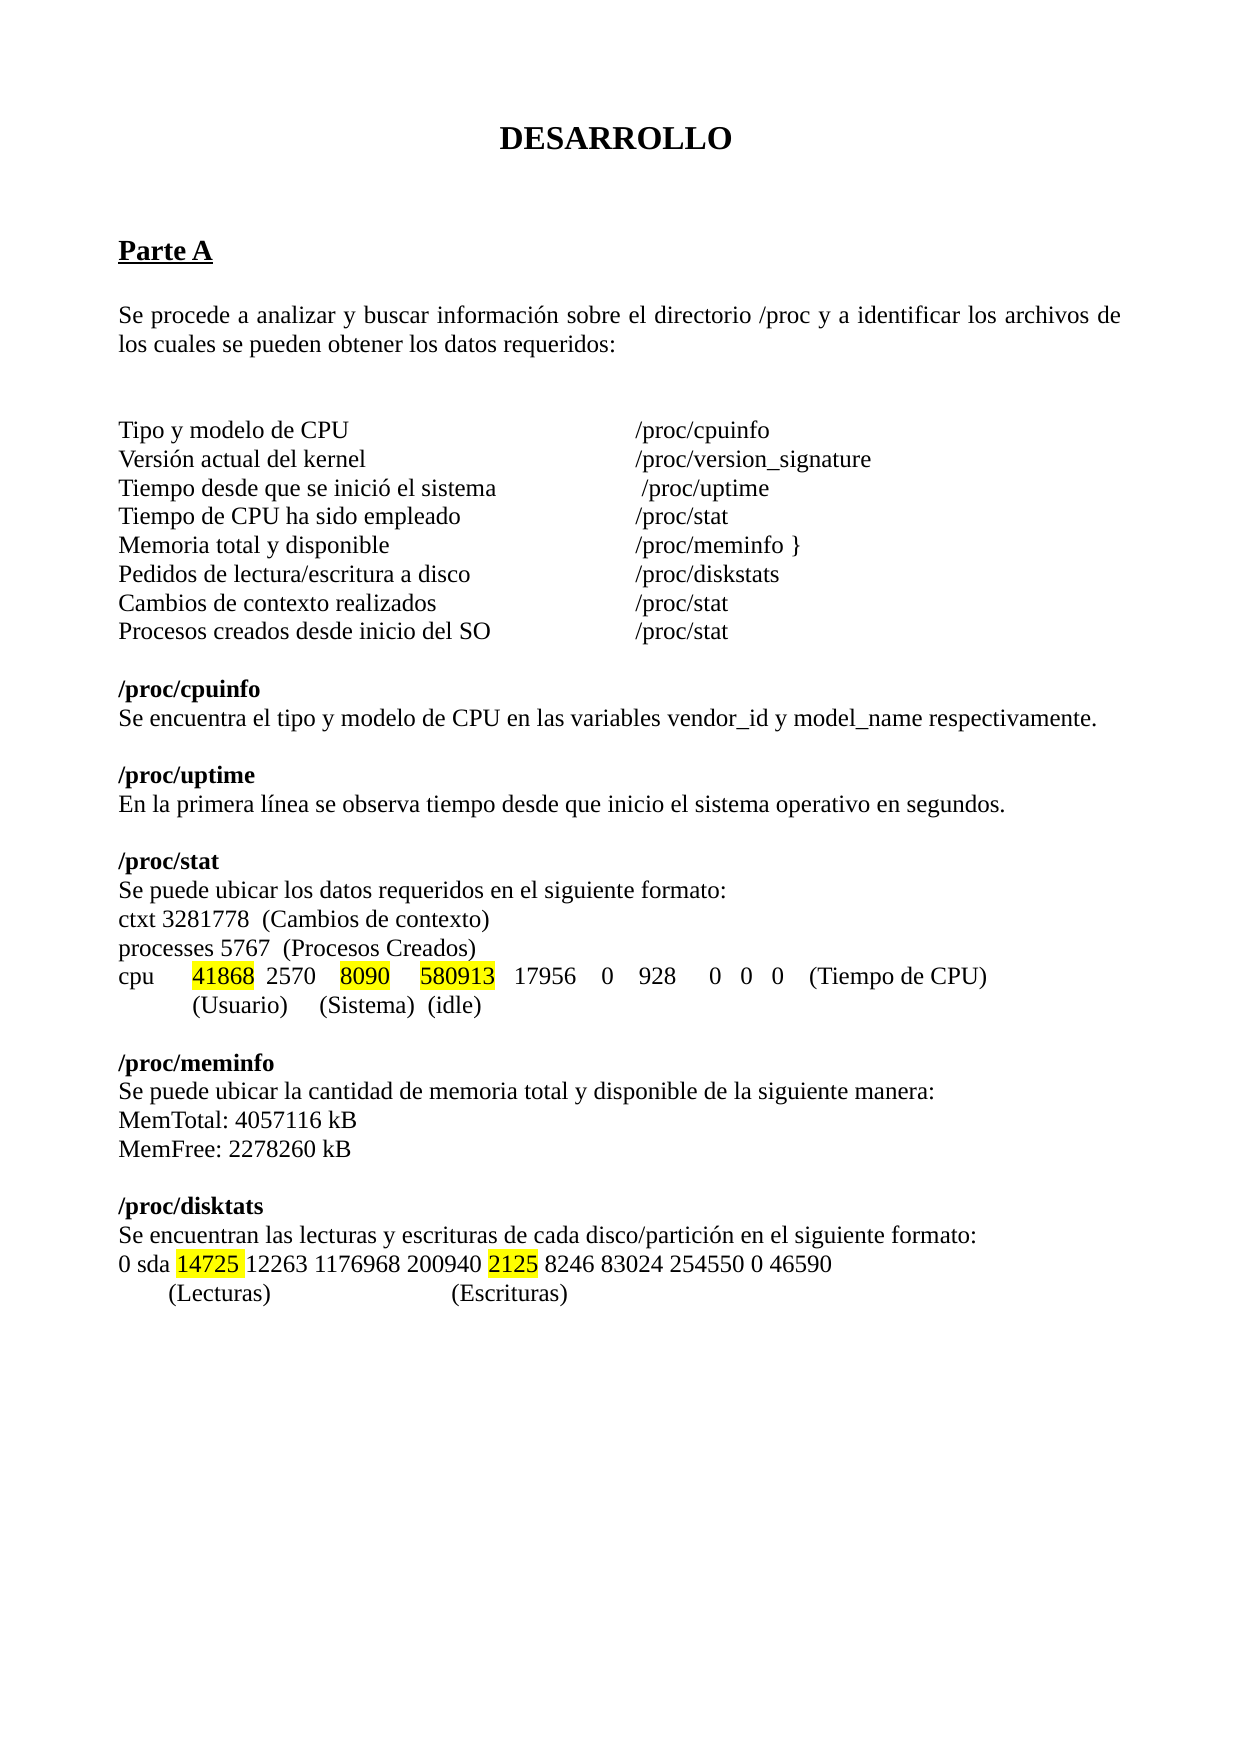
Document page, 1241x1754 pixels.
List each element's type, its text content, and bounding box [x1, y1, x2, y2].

text MemFree: 2278260 kB [118, 1134, 1122, 1163]
text Tiempo de CPU ha sido empleado /proc/stat [118, 501, 1122, 530]
text Cambios de contexto realizados /proc/stat [118, 588, 1122, 616]
text cpu 41868 2570 8090 580913 17956 0 928 0 0 0 (Tiempo de CPU) [118, 961, 1122, 990]
text Se encuentra el tipo y modelo de CPU en las variables vendor_id y model_name respectivamente. [118, 703, 1122, 731]
text Se encuentran las lecturas y escrituras de cada disco/partición en el siguiente formato: [118, 1220, 1122, 1249]
text Parte A [118, 233, 1122, 267]
text 0 sda 14725 12263 1176968 200940 2125 8246 83024 254550 0 46590 [118, 1249, 1122, 1278]
text /proc/disktats [118, 1191, 1122, 1220]
text En la primera línea se observa tiempo desde que inicio el sistema operativo en segundos. [118, 789, 1122, 818]
text Memoria total y disponible /proc/meminfo } [118, 530, 1122, 559]
text Tiempo desde que se inició el sistema /proc/uptime [118, 473, 1122, 501]
text MemTotal: 4057116 kB [118, 1105, 1122, 1134]
text DESARROLLO [118, 118, 1122, 156]
text Se puede ubicar los datos requeridos en el siguiente formato: [118, 875, 1122, 904]
text Se procede a analizar y buscar información sobre el directorio /proc y a identificar los archivos de los cuales se pueden obtener los datos requeridos: [118, 300, 1122, 358]
text processes 5767 (Procesos Creados) [118, 933, 1122, 961]
text Pedidos de lectura/escritura a disco /proc/diskstats [118, 559, 1122, 588]
text /proc/meminfo [118, 1048, 1122, 1076]
text /proc/uptime [118, 760, 1122, 789]
text ctxt 3281778 (Cambios de contexto) [118, 904, 1122, 933]
text Tipo y modelo de CPU /proc/cpuinfo [118, 415, 1122, 444]
text /proc/stat [118, 846, 1122, 875]
text /proc/cpuinfo [118, 674, 1122, 703]
text Versión actual del kernel /proc/version_signature [118, 444, 1122, 473]
text Se puede ubicar la cantidad de memoria total y disponible de la siguiente manera: [118, 1076, 1122, 1105]
text (Lecturas) (Escrituras) [118, 1278, 1122, 1306]
text Procesos creados desde inicio del SO /proc/stat [118, 616, 1122, 645]
text (Usuario) (Sistema) (idle) [118, 990, 1122, 1019]
